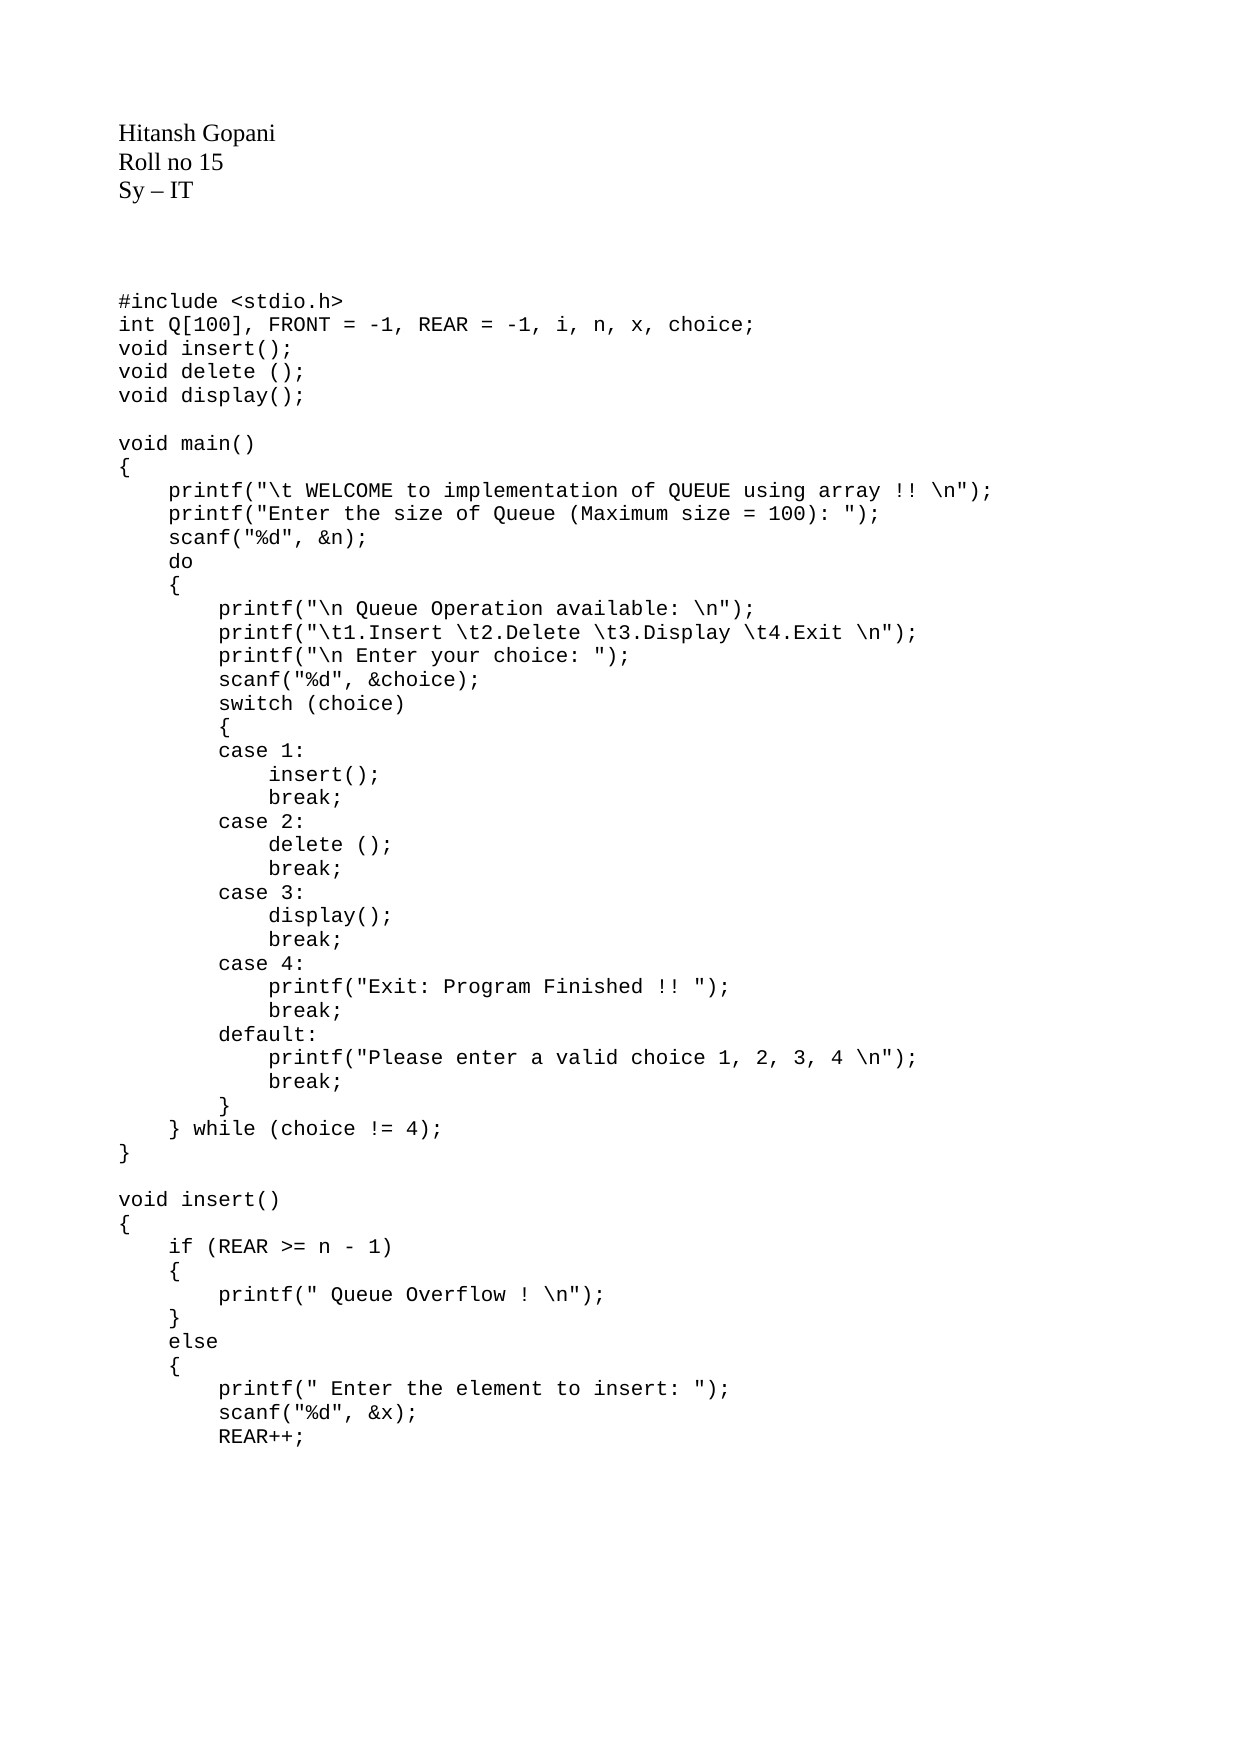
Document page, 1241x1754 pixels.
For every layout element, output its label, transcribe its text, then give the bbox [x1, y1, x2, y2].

text case 4: [118, 953, 1122, 976]
text #include <stdio.h> [118, 291, 1122, 314]
text REAR++; [118, 1426, 1122, 1449]
text insert(); [118, 763, 1122, 787]
text void main() [118, 432, 1122, 456]
text else [118, 1331, 1122, 1355]
text default: [118, 1024, 1122, 1047]
text display(); [118, 905, 1122, 929]
text break; [118, 858, 1122, 882]
text } [118, 1094, 1122, 1118]
text break; [118, 1071, 1122, 1094]
text Sy – IT [118, 176, 1122, 204]
text printf(" Queue Overflow ! \n"); [118, 1284, 1122, 1307]
text void insert() [118, 1189, 1122, 1213]
text void display(); [118, 385, 1122, 409]
text printf("Enter the size of Queue (Maximum size = 100): "); [118, 503, 1122, 527]
text { [118, 1355, 1122, 1378]
text void delete (); [118, 362, 1122, 385]
text printf(" Enter the element to insert: "); [118, 1378, 1122, 1402]
text } [118, 1142, 1122, 1166]
text do [118, 551, 1122, 574]
text { [118, 1213, 1122, 1236]
text printf("\n Queue Operation available: \n"); [118, 598, 1122, 622]
text printf("\t1.Insert \t2.Delete \t3.Display \t4.Exit \n"); [118, 622, 1122, 645]
text break; [118, 787, 1122, 811]
text } [118, 1307, 1122, 1331]
text int Q[100], FRONT = -1, REAR = -1, i, n, x, choice; [118, 314, 1122, 338]
text if (REAR >= n - 1) [118, 1236, 1122, 1260]
text printf("\n Enter your choice: "); [118, 645, 1122, 669]
text printf("Please enter a valid choice 1, 2, 3, 4 \n"); [118, 1047, 1122, 1071]
text case 2: [118, 811, 1122, 834]
text printf("\t WELCOME to implementation of QUEUE using array !! \n"); [118, 480, 1122, 503]
text } while (choice != 4); [118, 1118, 1122, 1142]
text { [118, 716, 1122, 740]
text { [118, 1260, 1122, 1284]
text { [118, 456, 1122, 480]
text case 1: [118, 740, 1122, 763]
text printf("Exit: Program Finished !! "); [118, 976, 1122, 1000]
text scanf("%d", &n); [118, 527, 1122, 551]
text break; [118, 929, 1122, 953]
text switch (choice) [118, 693, 1122, 716]
text case 3: [118, 882, 1122, 905]
text Hitansh Gopani [118, 118, 1122, 147]
text Roll no 15 [118, 147, 1122, 176]
text { [118, 574, 1122, 598]
text void insert(); [118, 338, 1122, 362]
text break; [118, 1000, 1122, 1024]
text delete (); [118, 834, 1122, 858]
text scanf("%d", &choice); [118, 669, 1122, 693]
text scanf("%d", &x); [118, 1402, 1122, 1426]
